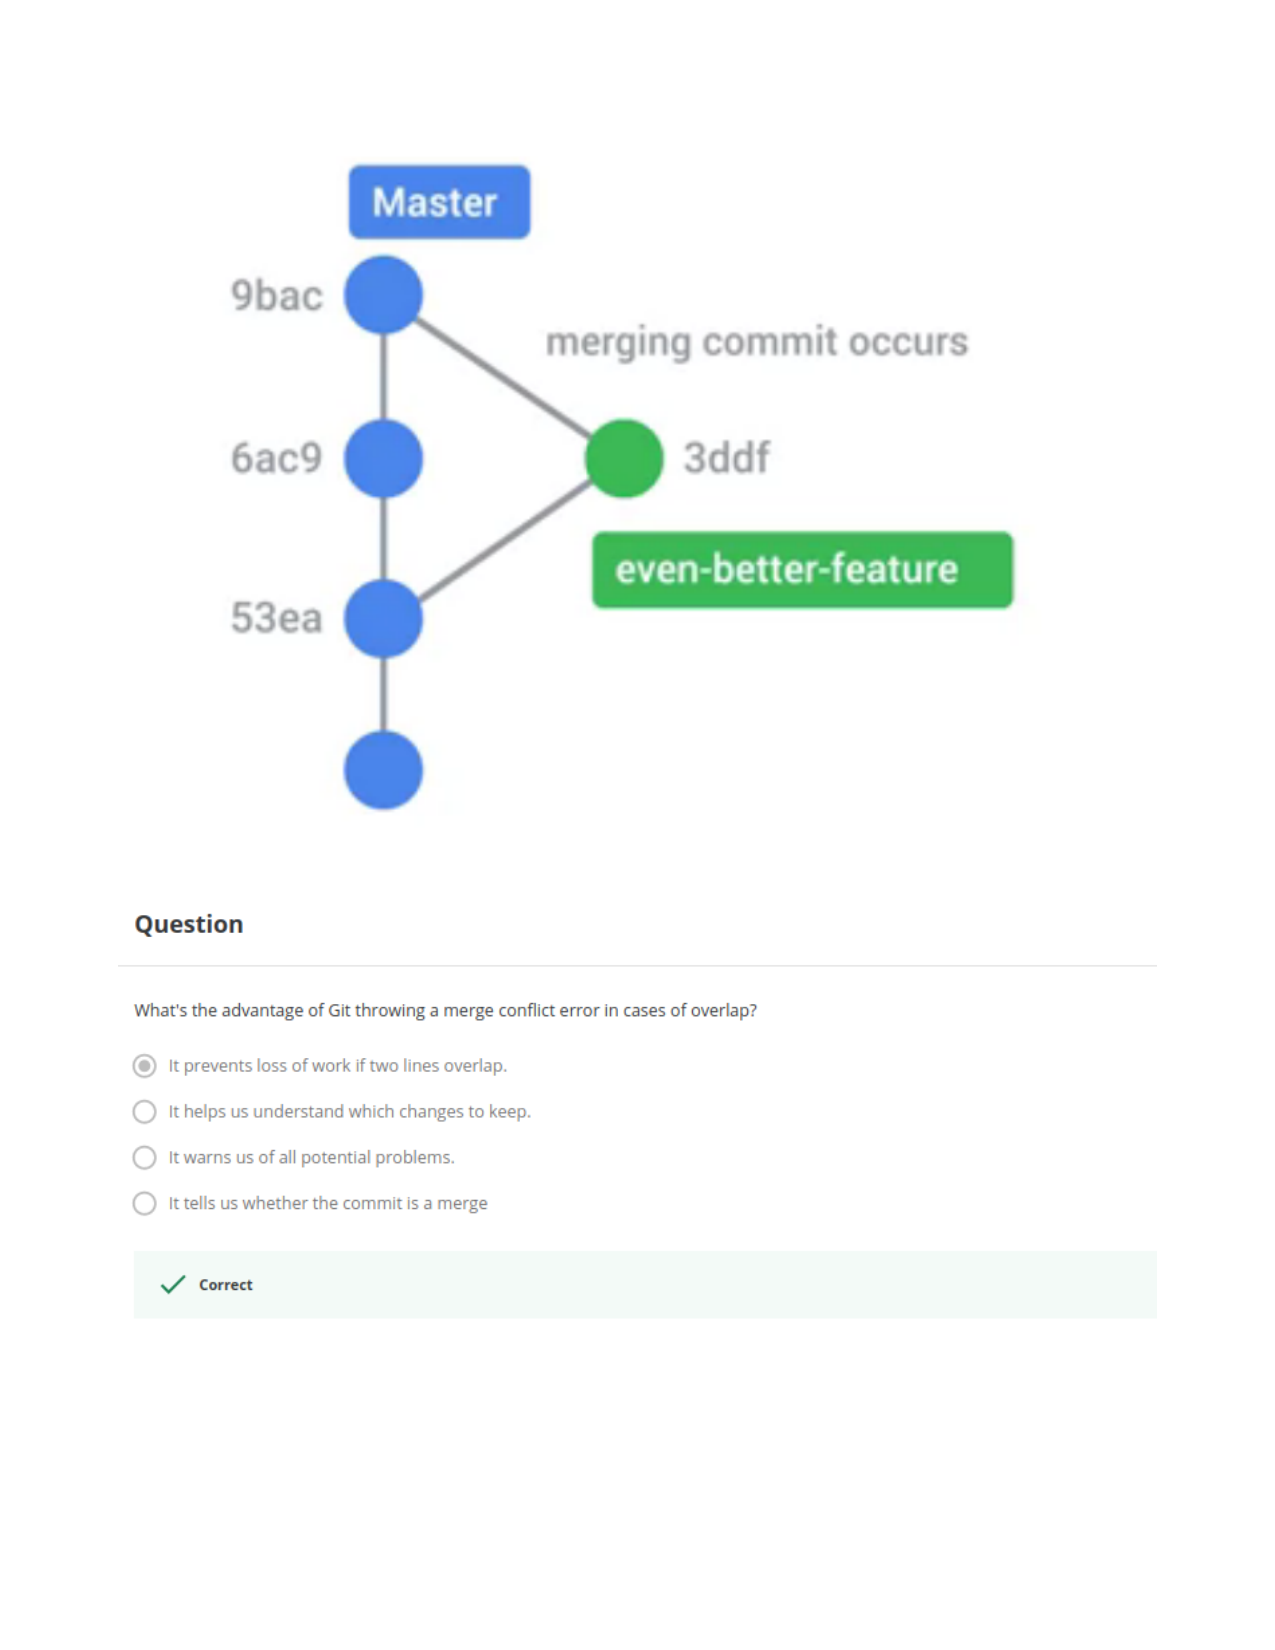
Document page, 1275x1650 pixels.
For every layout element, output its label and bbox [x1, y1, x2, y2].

picture [118, 907, 1157, 1413]
picture [118, 118, 1157, 879]
